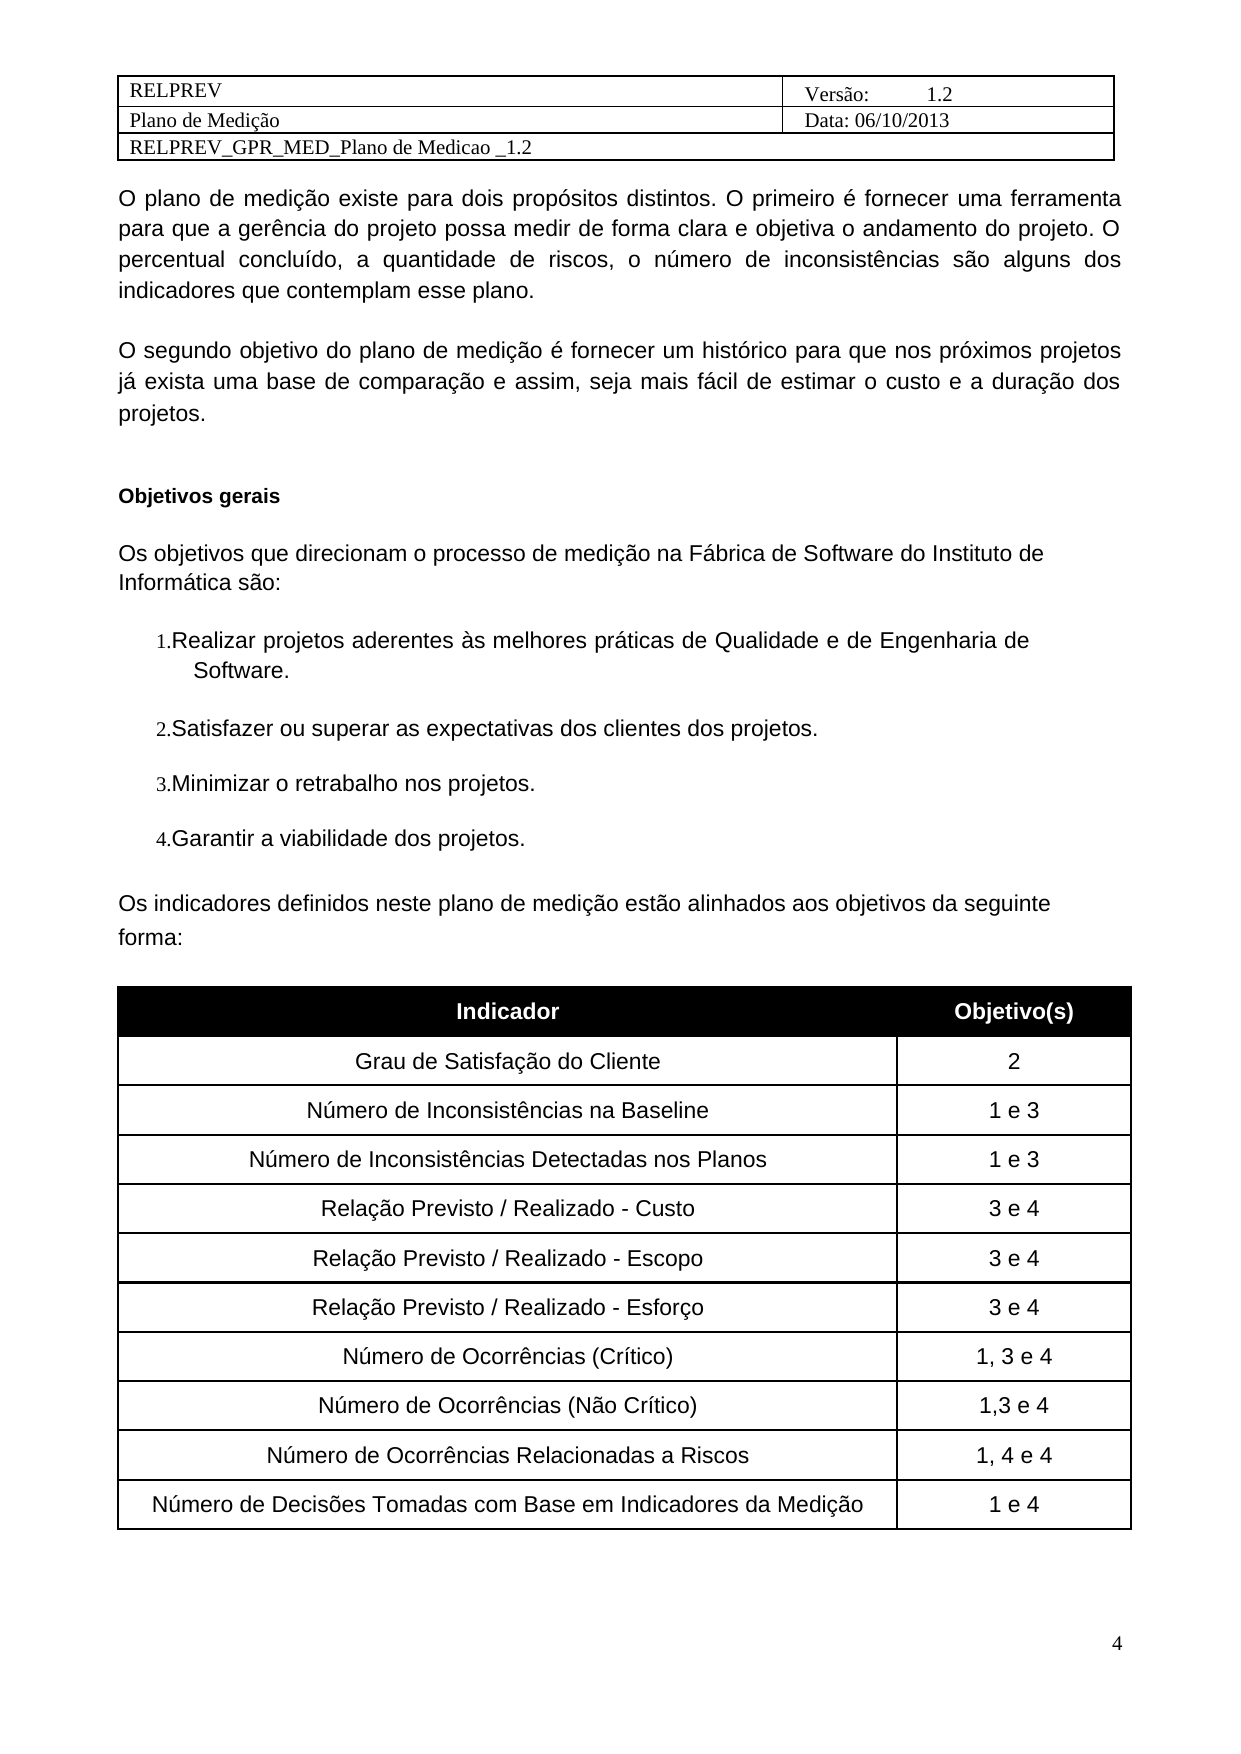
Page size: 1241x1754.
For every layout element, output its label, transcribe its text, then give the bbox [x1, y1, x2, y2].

table_cell Relação Previsto / Realizado - Custo [119, 1185, 896, 1232]
table_cell 2 [898, 1037, 1130, 1084]
table_header Indicador [119, 988, 896, 1035]
table_cell 1, 3 e 4 [898, 1333, 1130, 1380]
text O plano de medição existe para dois propósitos distintos. O primeiro é fornecer uma ferramenta para que a gerência do projeto possa medir de forma clara e objetiva o andamento do projeto. O percentual concluído, a quantidade de riscos, o número de inconsistências são alguns dos indicadores que contemplam esse plano. [118, 184, 1122, 303]
table_cell Número de Inconsistências na Baseline [119, 1086, 896, 1134]
table_cell 1, 4 e 4 [898, 1431, 1130, 1478]
table_cell Relação Previsto / Realizado - Escopo [119, 1234, 896, 1281]
table_cell 1,3 e 4 [898, 1382, 1130, 1429]
table_cell 1 e 4 [898, 1481, 1130, 1528]
list Satisfazer ou superar as expectativas dos clientes dos projetos. [81, 715, 1122, 741]
table_cell 1 e 3 [898, 1086, 1130, 1134]
list Minimizar o retrabalho nos projetos. [81, 770, 1122, 796]
table_cell 3 e 4 [898, 1185, 1130, 1232]
table_cell Número de Ocorrências Relacionadas a Riscos [119, 1431, 896, 1478]
table_cell Número de Decisões Tomadas com Base em Indicadores da Medição [119, 1481, 896, 1528]
text Os indicadores definidos neste plano de medição estão alinhados aos objetivos da seguinte forma: [118, 890, 1114, 950]
table_cell 3 e 4 [898, 1234, 1130, 1281]
subtitle Objetivos gerais [118, 483, 1122, 508]
list Garantir a viabilidade dos projetos. [81, 825, 1122, 851]
table_cell Grau de Satisfação do Cliente [119, 1037, 896, 1084]
table_cell 3 e 4 [898, 1284, 1130, 1331]
text O segundo objetivo do plano de medição é fornecer um histórico para que nos próximos projetos já exista uma base de comparação e assim, seja mais fácil de estimar o custo e a duração dos projetos. [118, 337, 1122, 426]
list Realizar projetos aderentes às melhores práticas de Qualidade e de Engenharia de Software. [81, 627, 1030, 683]
table_header Objetivo(s) [898, 988, 1130, 1035]
table_cell 1 e 3 [898, 1136, 1130, 1183]
table_cell Número de Ocorrências (Não Crítico) [119, 1382, 896, 1429]
table_cell Número de Ocorrências (Crítico) [119, 1333, 896, 1380]
table_cell Número de Inconsistências Detectadas nos Planos [119, 1136, 896, 1183]
text Os objetivos que direcionam o processo de medição na Fábrica de Software do Instituto de Informática são: [118, 539, 1082, 595]
table_cell Relação Previsto / Realizado - Esforço [119, 1284, 896, 1331]
